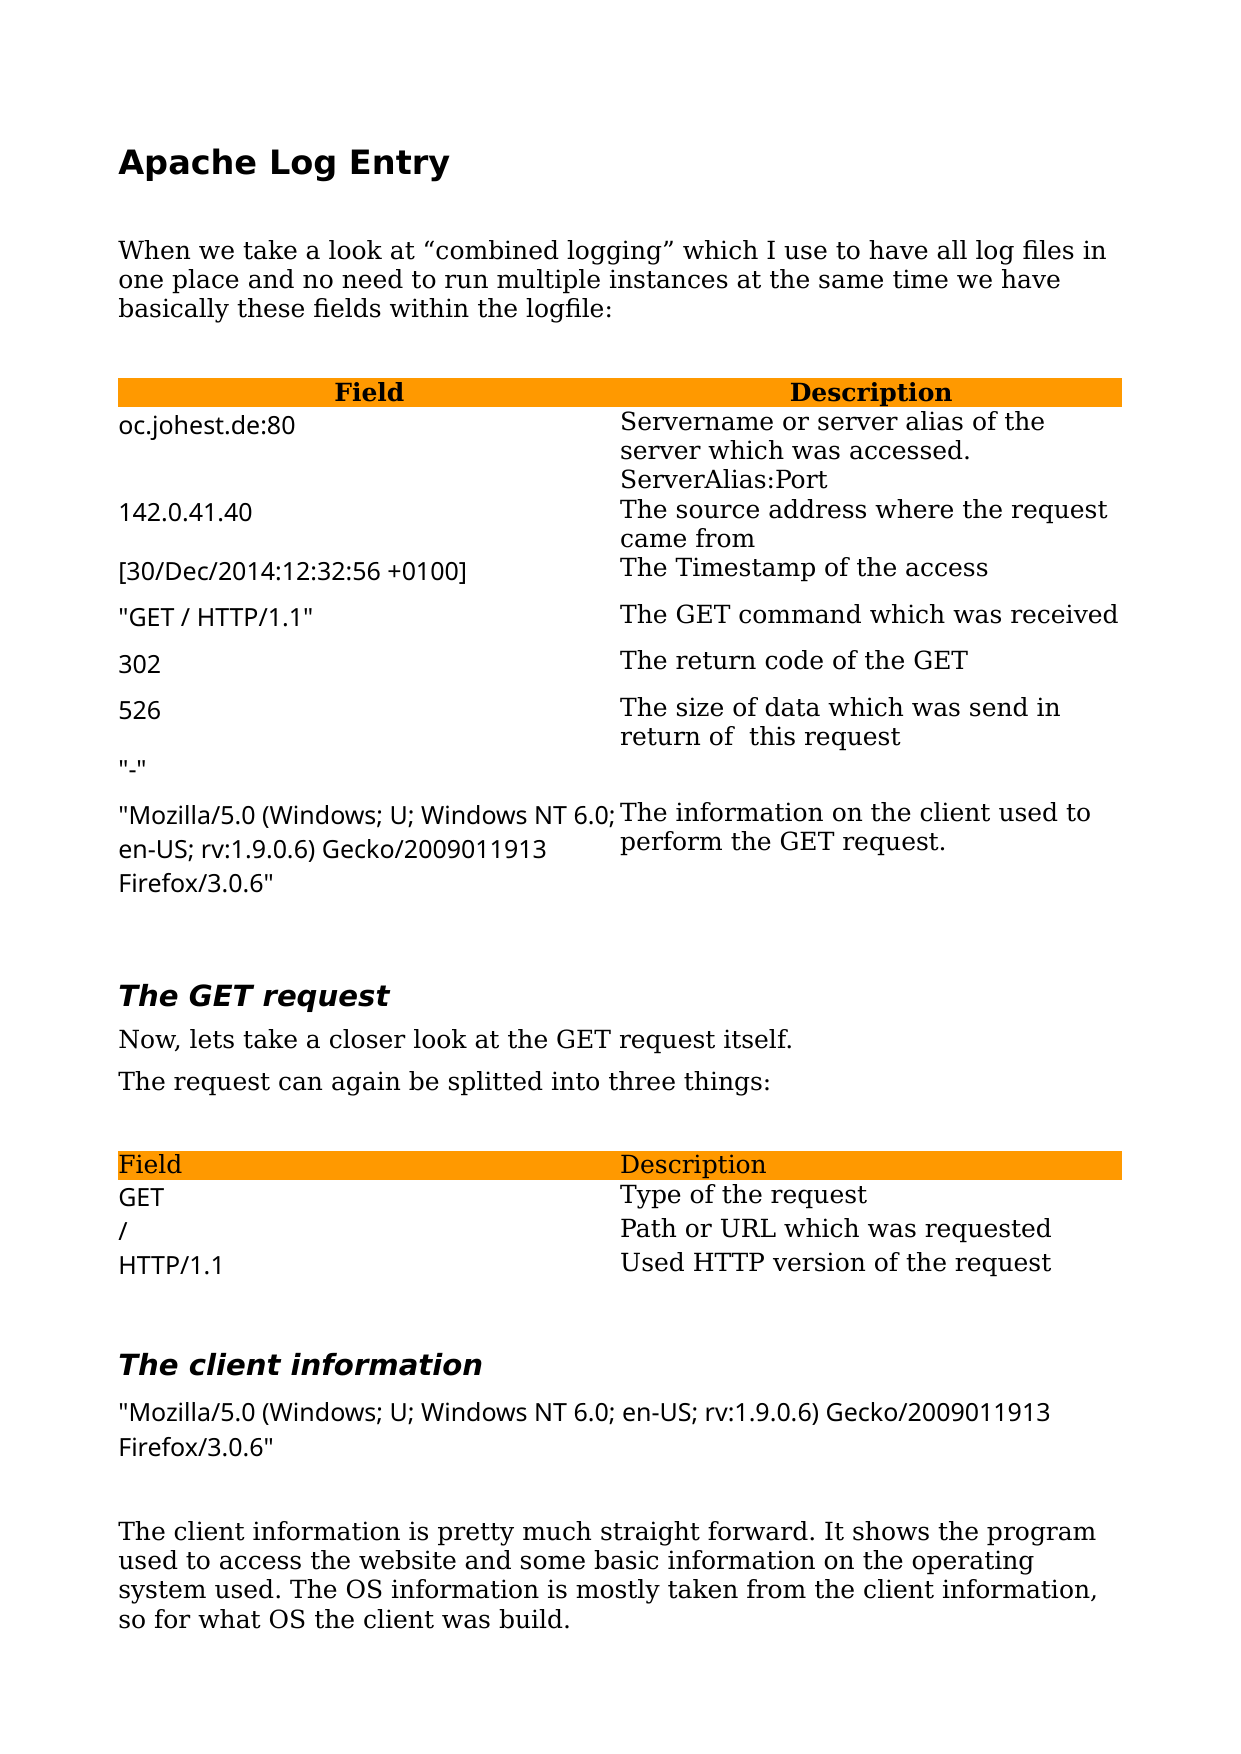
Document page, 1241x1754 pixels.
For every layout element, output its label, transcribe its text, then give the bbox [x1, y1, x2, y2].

text "Mozilla/5.0 (Windows; U; Windows NT 6.0; en-US; rv:1.9.0.6) Gecko/2009011913 Firefox/3.0.6" [118, 1395, 1122, 1463]
table_cell [620, 751, 1122, 798]
subtitle The GET request [118, 979, 1122, 1013]
table_cell The source address where the request came from [620, 495, 1122, 553]
table_cell "Mozilla/5.0 (Windows; U; Windows NT 6.0; en-US; rv:1.9.0.6) Gecko/2009011913 Firefox/3.0.6" [118, 798, 620, 912]
table_cell Servername or server alias of the server which was accessed. ServerAlias:Port [620, 408, 1122, 495]
table_cell "GET / HTTP/1.1" [118, 600, 620, 646]
table_cell The GET command which was received [620, 600, 1122, 646]
text When we take a look at “combined logging” which I use to have all log files in one place and no need to run multiple instances at the same time we have basically these fields within the logfile: [118, 236, 1122, 324]
table_cell 142.0.41.40 [118, 495, 620, 553]
subtitle The client information [118, 1349, 1122, 1383]
text The request can again be splitted into three things: [118, 1067, 1122, 1096]
table_header Description [620, 378, 1122, 407]
table_cell The return code of the GET [620, 646, 1122, 693]
table_cell "-" [118, 751, 620, 798]
table_cell [30/Dec/2014:12:32:56 +0100] [118, 553, 620, 600]
table_cell Type of the request [620, 1180, 1122, 1214]
table_cell 526 [118, 693, 620, 751]
table_cell Used HTTP version of the request [620, 1248, 1122, 1282]
subtitle Apache Log Entry [118, 143, 1122, 182]
table_header Field [118, 1151, 620, 1180]
table_cell GET [118, 1180, 620, 1214]
table_cell 302 [118, 646, 620, 693]
table_cell The information on the client used to perform the GET request. [620, 798, 1122, 912]
text Now, lets take a closer look at the GET request itself. [118, 1026, 1122, 1055]
table_cell oc.johest.de:80 [118, 408, 620, 495]
table_cell The size of data which was send in return of this request [620, 693, 1122, 751]
table_cell / [118, 1214, 620, 1248]
text The client information is pretty much straight forward. It shows the program used to access the website and some basic information on the operating system used. The OS information is mostly taken from the client information, so for what OS the client was build. [118, 1517, 1122, 1634]
table_header Field [118, 378, 620, 407]
table_cell Path or URL which was requested [620, 1214, 1122, 1248]
table_header Description [620, 1151, 1122, 1180]
table_cell The Timestamp of the access [620, 553, 1122, 600]
table_cell HTTP/1.1 [118, 1248, 620, 1282]
